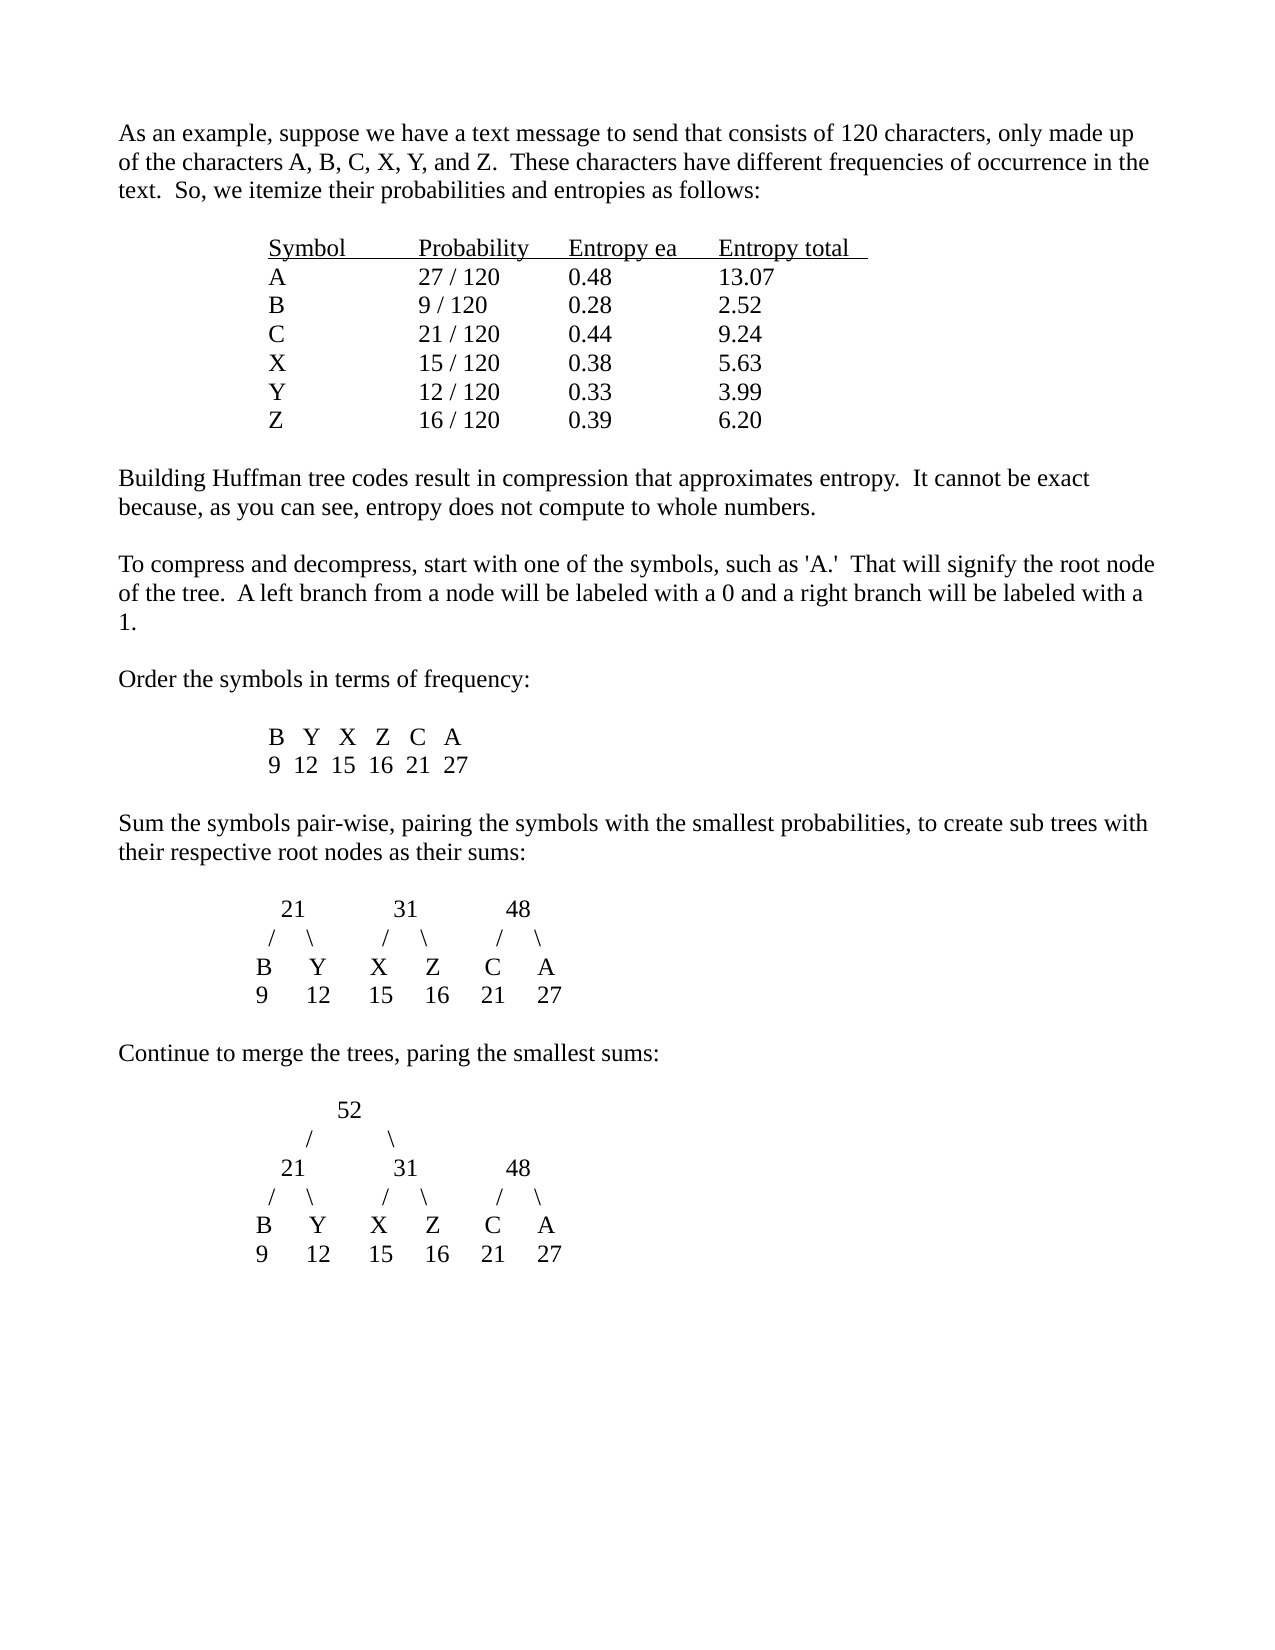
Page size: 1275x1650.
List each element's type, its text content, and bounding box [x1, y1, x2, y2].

text Continue to merge the trees, paring the smallest sums: [118, 1038, 1157, 1067]
text / \ / \ / \ [118, 1182, 1157, 1211]
text 21 31 48 [118, 1153, 1157, 1182]
text B Y X Z C A [118, 952, 1157, 981]
text 9 12 15 16 21 27 [118, 981, 1157, 1009]
text Order the symbols in terms of frequency: [118, 664, 1157, 693]
text To compress and decompress, start with one of the symbols, such as 'A.' That will signify the root node of the tree. A left branch from a node will be labeled with a 0 and a right branch will be labeled with a 1. [118, 549, 1157, 636]
text B Y X Z C A [118, 1211, 1157, 1239]
text 52 [118, 1096, 1157, 1124]
text Symbol Probability Entropy ea Entropy total [118, 233, 1157, 262]
text A 27 / 120 0.48 13.07 [118, 262, 1157, 291]
text X 15 / 120 0.38 5.63 [118, 348, 1157, 377]
text / \ [118, 1124, 1157, 1153]
text Sum the symbols pair-wise, pairing the symbols with the smallest probabilities, to create sub trees with their respective root nodes as their sums: [118, 808, 1157, 866]
text Z 16 / 120 0.39 6.20 [118, 406, 1157, 434]
text C 21 / 120 0.44 9.24 [118, 319, 1157, 348]
text / \ / \ / \ [118, 923, 1157, 952]
text Y 12 / 120 0.33 3.99 [118, 377, 1157, 406]
text 9 12 15 16 21 27 [118, 751, 1157, 779]
text 21 31 48 [118, 894, 1157, 923]
text Building Huffman tree codes result in compression that approximates entropy. It cannot be exact because, as you can see, entropy does not compute to whole numbers. [118, 463, 1157, 521]
text B Y X Z C A [118, 722, 1157, 751]
text B 9 / 120 0.28 2.52 [118, 291, 1157, 319]
text 9 12 15 16 21 27 [118, 1239, 1157, 1268]
text As an example, suppose we have a text message to send that consists of 120 characters, only made up of the characters A, B, C, X, Y, and Z. These characters have different frequencies of occurrence in the text. So, we itemize their probabilities and entropies as follows: [118, 118, 1157, 204]
